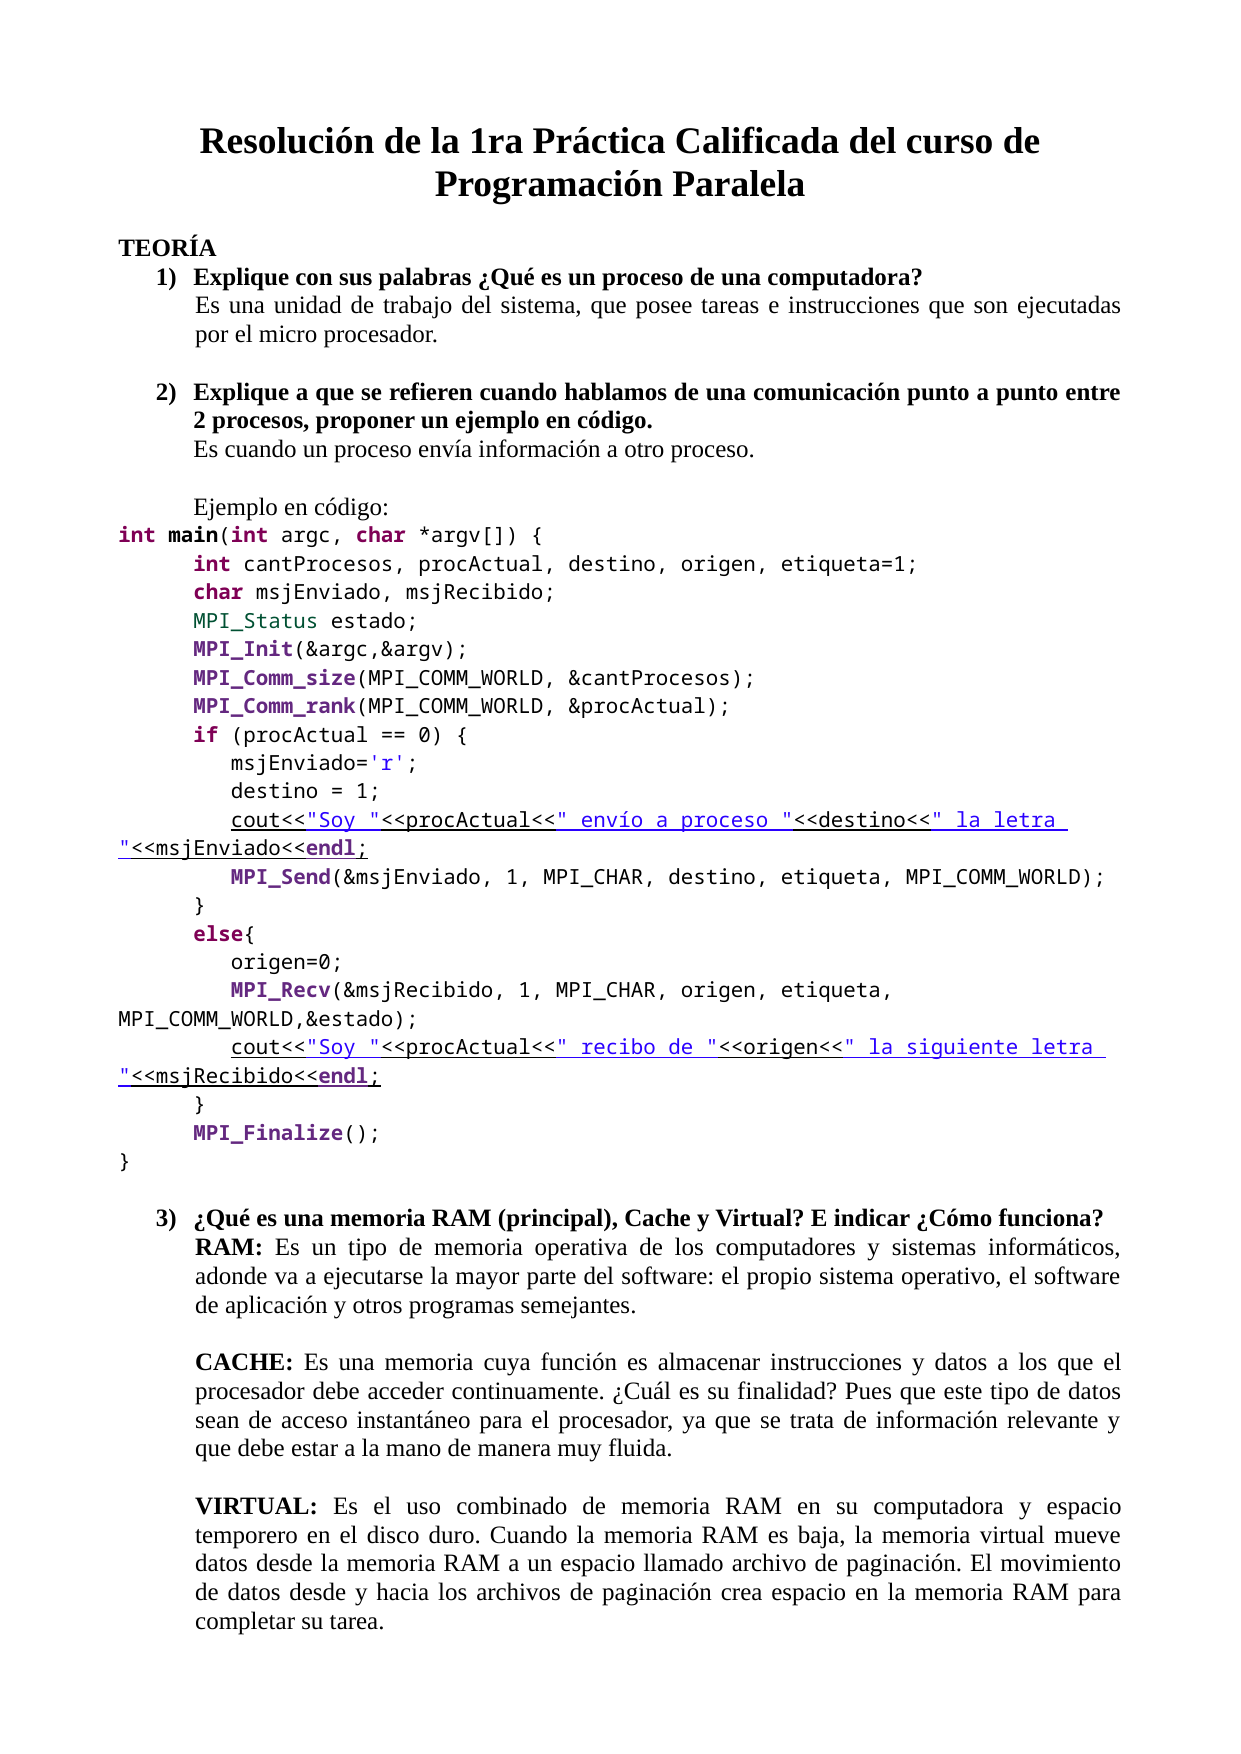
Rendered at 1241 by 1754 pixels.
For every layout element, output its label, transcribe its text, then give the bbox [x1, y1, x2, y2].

text origen=0; [118, 947, 1122, 976]
text int cantProcesos, procActual, destino, origen, etiqueta=1; [118, 549, 1122, 577]
list ¿Qué es una memoria RAM (principal), Cache y Virtual? E indicar ¿Cómo funciona? [156, 1203, 1122, 1232]
text } [118, 1146, 1122, 1175]
text int main(int argc, char *argv[]) { [118, 521, 1122, 549]
text Es una unidad de trabajo del sistema, que posee tareas e instrucciones que son ejecutadas por el micro procesador. [165, 291, 1122, 348]
text MPI_Comm_size(MPI_COMM_WORLD, &cantProcesos); [118, 663, 1122, 691]
text Resolución de la 1ra Práctica Calificada del curso de Programación Paralela [118, 118, 1122, 204]
text VIRTUAL: Es el uso combinado de memoria RAM en su computadora y espacio temporero en el disco duro. Cuando la memoria RAM es baja, la memoria virtual mueve datos desde la memoria RAM a un espacio llamado archivo de paginación. El movimiento de datos desde y hacia los archivos de paginación crea espacio en la memoria RAM para completar su tarea. [159, 1491, 1122, 1635]
text CACHE: Es una memoria cuya función es almacenar instrucciones y datos a los que el procesador debe acceder continuamente. ¿Cuál es su finalidad? Pues que este tipo de datos sean de acceso instantáneo para el procesador, ya que se trata de información relevante y que debe estar a la mano de manera muy fluida. [159, 1347, 1122, 1462]
text } [118, 890, 1122, 919]
text MPI_Send(&msjEnviado, 1, MPI_CHAR, destino, etiqueta, MPI_COMM_WORLD); [118, 862, 1122, 890]
text cout<<"Soy "<<procActual<<" recibo de "<<origen<<" la siguiente letra "<<msjRecibido<<endl; [118, 1032, 1122, 1089]
list Es cuando un proceso envía información a otro proceso. [156, 434, 1122, 463]
list Explique a que se refieren cuando hablamos de una comunicación punto a punto entre 2 procesos, proponer un ejemplo en código. [156, 377, 1122, 434]
text MPI_Init(&argc,&argv); [118, 634, 1122, 663]
text RAM: Es un tipo de memoria operativa de los computadores y sistemas informáticos, adonde va a ejecutarse la mayor parte del software: el propio sistema operativo, el software de aplicación y otros programas semejantes. [159, 1232, 1122, 1318]
text MPI_Recv(&msjRecibido, 1, MPI_CHAR, origen, etiqueta, MPI_COMM_WORLD,&estado); [118, 976, 1122, 1032]
list Ejemplo en código: [156, 492, 1122, 521]
text if (procActual == 0) { [118, 720, 1122, 748]
text TEORÍA [118, 233, 1122, 262]
text destino = 1; [118, 777, 1122, 805]
text msjEnviado='r'; [118, 748, 1122, 777]
text MPI_Finalize(); [118, 1118, 1122, 1146]
text } [118, 1089, 1122, 1118]
list Explique con sus palabras ¿Qué es un proceso de una computadora? [156, 262, 1122, 291]
text MPI_Status estado; [118, 606, 1122, 634]
text cout<<"Soy "<<procActual<<" envío a proceso "<<destino<<" la letra "<<msjEnviado<<endl; [118, 805, 1122, 862]
text char msjEnviado, msjRecibido; [118, 577, 1122, 606]
text MPI_Comm_rank(MPI_COMM_WORLD, &procActual); [118, 691, 1122, 720]
text else{ [118, 919, 1122, 947]
